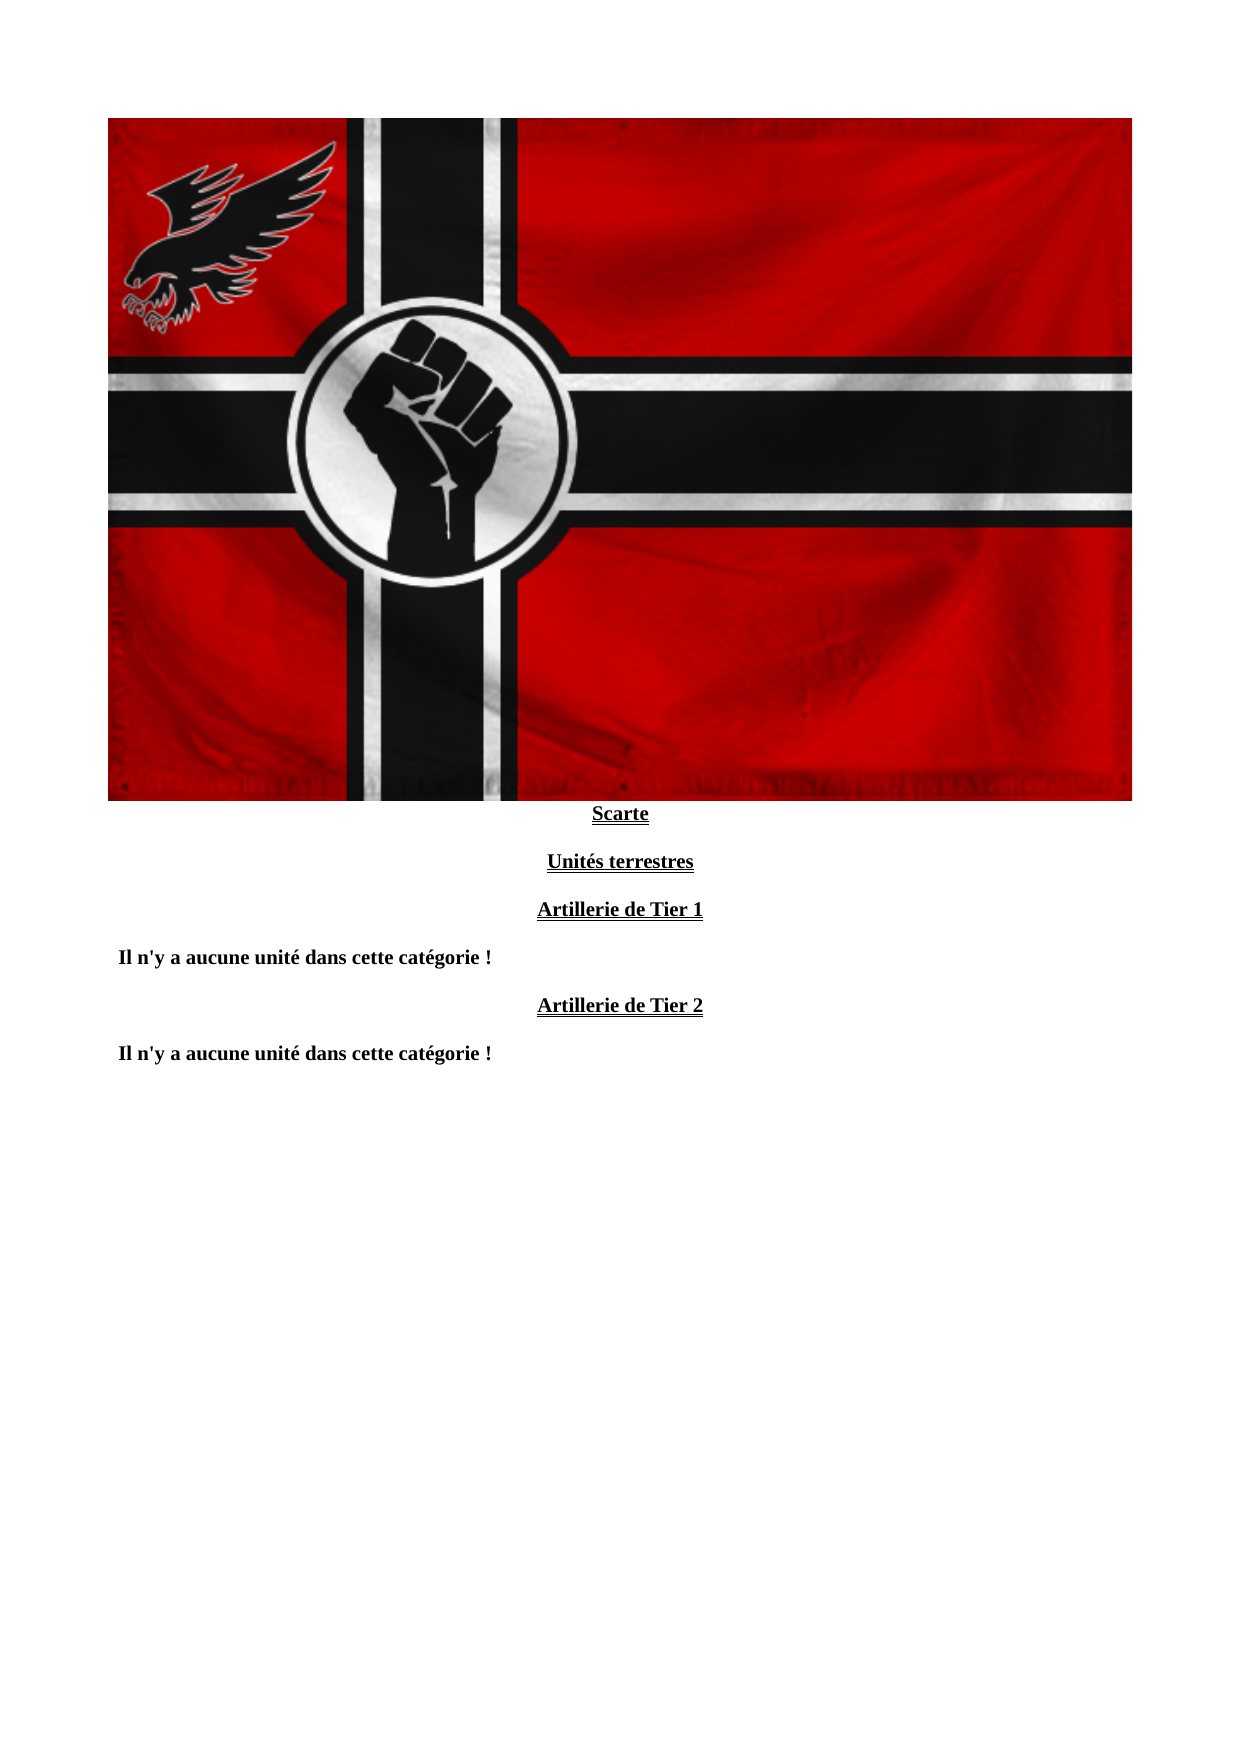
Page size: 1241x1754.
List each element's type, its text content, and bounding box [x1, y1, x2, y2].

picture [108, 118, 1133, 801]
text Artillerie de Tier 2 [118, 993, 1122, 1017]
text Scarte [118, 801, 1122, 825]
text Il n'y a aucune unité dans cette catégorie ! [118, 1041, 1122, 1065]
text Artillerie de Tier 1 [118, 897, 1122, 921]
text Il n'y a aucune unité dans cette catégorie ! [118, 945, 1122, 969]
text Unités terrestres [118, 849, 1122, 873]
